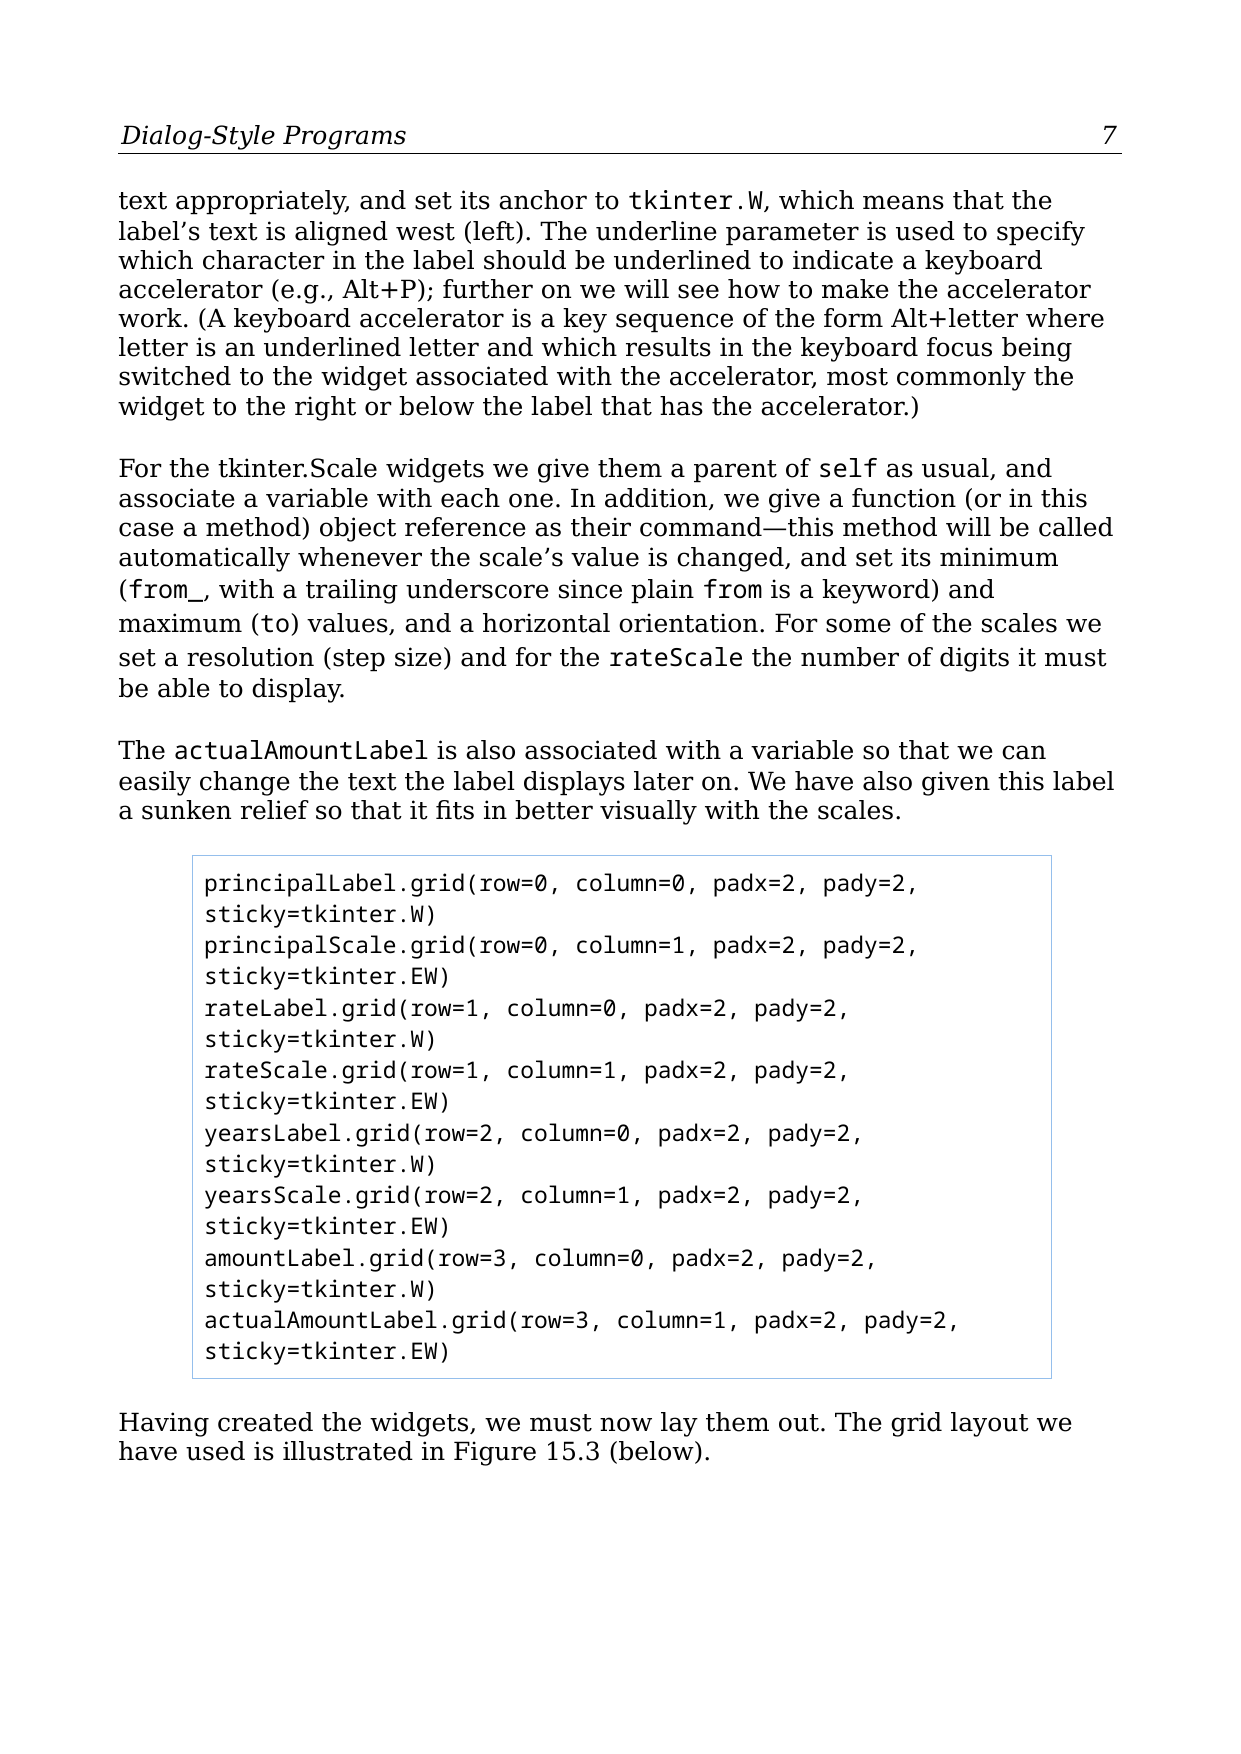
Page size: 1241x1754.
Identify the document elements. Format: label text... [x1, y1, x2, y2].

text rateScale.grid(row=1, column=1, padx=2, pady=2, [193, 1042, 1051, 1073]
text sticky=tkinter.EW) [193, 1323, 1051, 1378]
text sticky=tkinter.EW) [193, 948, 1051, 980]
text principalLabel.grid(row=0, column=0, padx=2, pady=2, [193, 856, 1051, 886]
text sticky=tkinter.W) [193, 1261, 1051, 1292]
text For the tkinter.Scale widgets we give them a parent of self as usual, and associate a variable with each one. In addition, we give a function (or in this case a method) object reference as their command—this method will be called automatically whenever the scale’s value is changed, and set its minimum (from_, with a trailing underscore since plain from is a keyword) and maximum (to) values, and a horizontal orientation. For some of the scales we set a resolution (step size) and for the rateScale the number of digits it must be able to display. [118, 450, 1122, 703]
text sticky=tkinter.W) [193, 1136, 1051, 1167]
text amountLabel.grid(row=3, column=0, padx=2, pady=2, [193, 1230, 1051, 1261]
text sticky=tkinter.EW) [193, 1198, 1051, 1230]
text sticky=tkinter.EW) [193, 1073, 1051, 1105]
text sticky=tkinter.W) [193, 886, 1051, 917]
text rateLabel.grid(row=1, column=0, padx=2, pady=2, [193, 980, 1051, 1011]
text principalScale.grid(row=0, column=1, padx=2, pady=2, [193, 917, 1051, 948]
text The actualAmountLabel is also associated with a variable so that we can easily change the text the label displays later on. We have also given this label a sunken relief so that it fits in better visually with the scales. [118, 733, 1122, 825]
text actualAmountLabel.grid(row=3, column=1, padx=2, pady=2, [193, 1292, 1051, 1323]
text Having created the widgets, we must now lay them out. The grid layout we have used is illustrated in Figure 15.3 (below). [118, 1408, 1122, 1466]
text yearsScale.grid(row=2, column=1, padx=2, pady=2, [193, 1167, 1051, 1198]
text yearsLabel.grid(row=2, column=0, padx=2, pady=2, [193, 1105, 1051, 1136]
text sticky=tkinter.W) [193, 1011, 1051, 1042]
text text appropriately, and set its anchor to tkinter.W, which means that the label’s text is aligned west (left). The underline parameter is used to specify which character in the label should be underlined to indicate a keyboard accelerator (e.g., Alt+P); further on we will see how to make the accelerator work. (A keyboard accelerator is a key sequence of the form Alt+letter where letter is an underlined letter and which results in the keyboard focus being switched to the widget associated with the accelerator, most commonly the widget to the right or below the label that has the accelerator.) [118, 183, 1122, 421]
